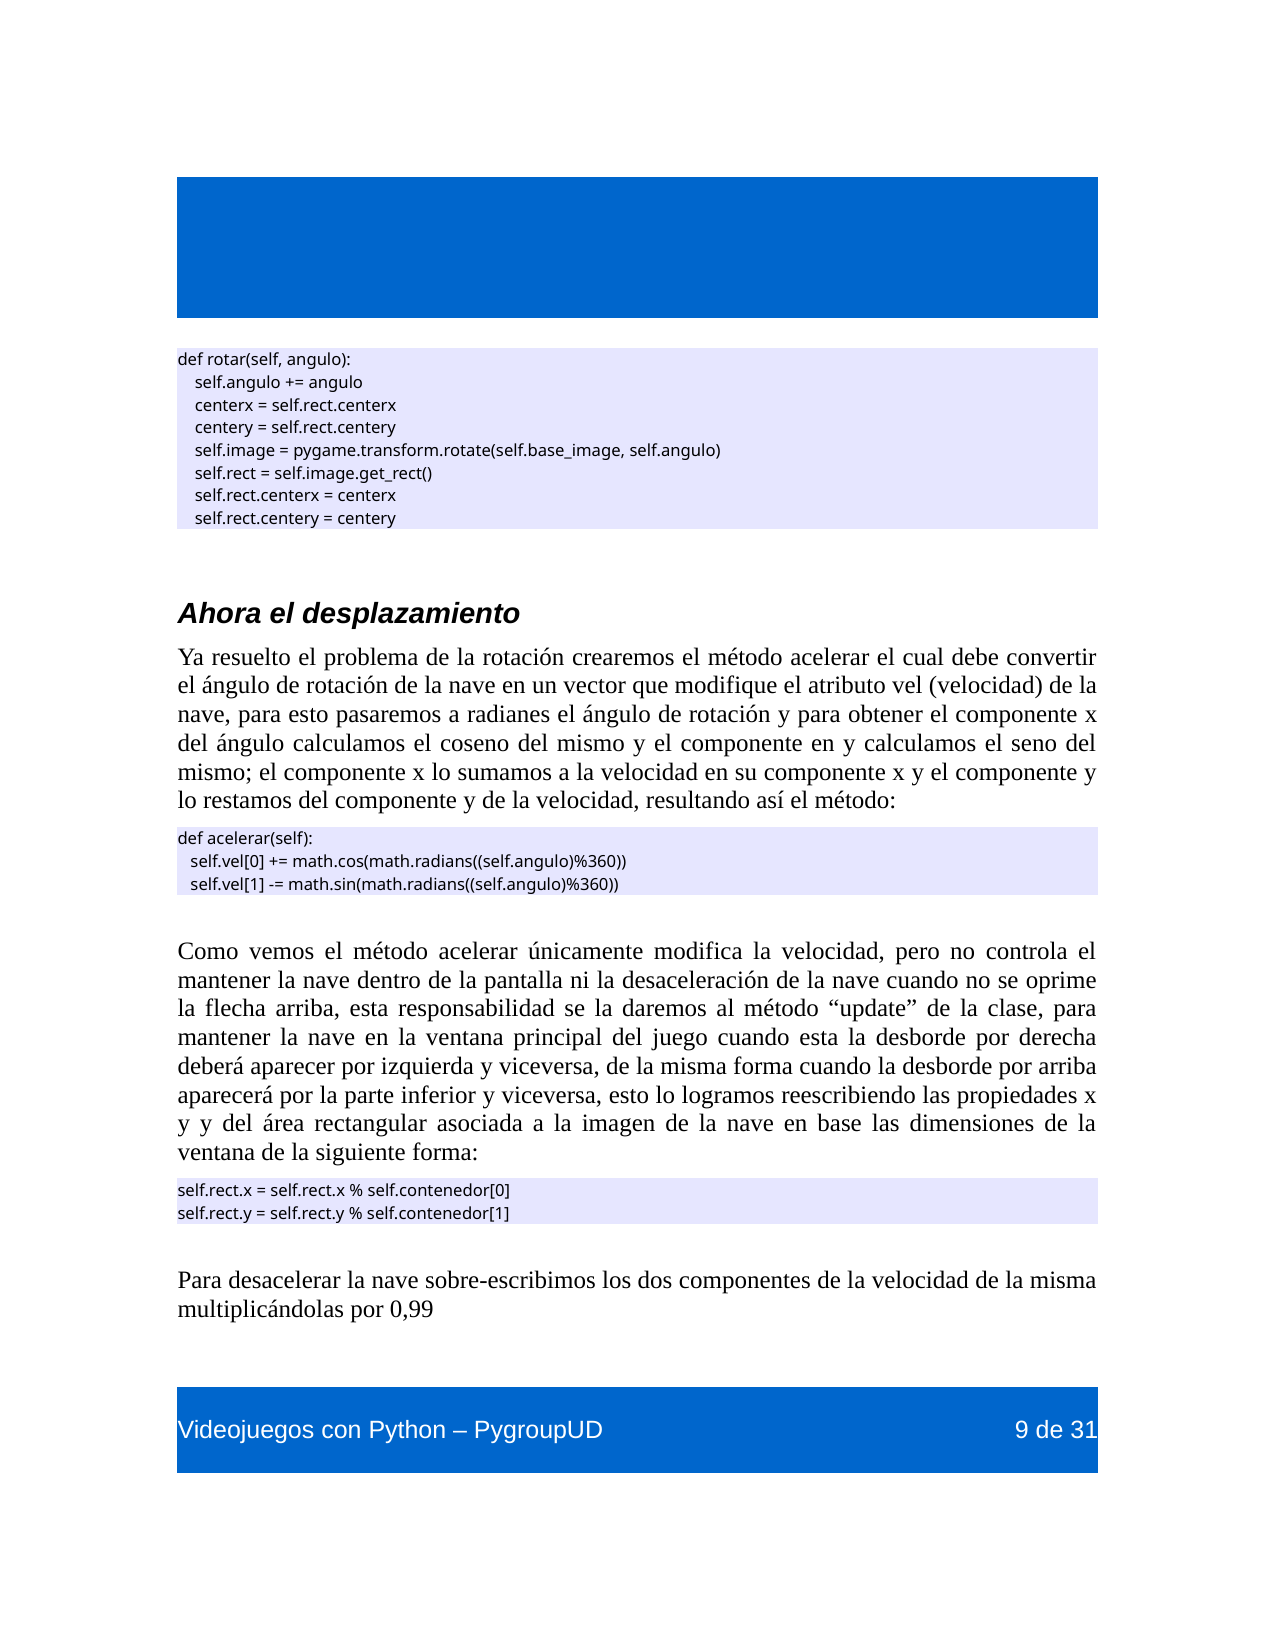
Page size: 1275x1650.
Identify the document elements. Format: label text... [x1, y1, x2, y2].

text centerx = self.rect.centerx [177, 393, 1098, 416]
text self.angulo += angulo [177, 370, 1098, 393]
text self.rect.x = self.rect.x % self.contenedor[0] [177, 1178, 1098, 1201]
text self.vel[1] -= math.sin(math.radians((self.angulo)%360)) [177, 872, 1098, 895]
text self.rect = self.image.get_rect() [177, 461, 1098, 484]
text Para desacelerar la nave sobre-escribimos los dos componentes de la velocidad de la misma multiplicándolas por 0,99 [177, 1265, 1098, 1323]
text self.rect.centery = centery [177, 507, 1098, 529]
text def acelerar(self): [177, 827, 1098, 849]
text Ya resuelto el problema de la rotación crearemos el método acelerar el cual debe convertir el ángulo de rotación de la nave en un vector que modifique el atributo vel (velocidad) de la nave, para esto pasaremos a radianes el ángulo de rotación y para obtener el componente x del ángulo calculamos el coseno del mismo y el componente en y calculamos el seno del mismo; el componente x lo sumamos a la velocidad en su componente x y el componente y lo restamos del componente y de la velocidad, resultando así el método: [177, 642, 1098, 814]
text def rotar(self, angulo): [177, 348, 1098, 370]
text self.rect.centerx = centerx [177, 484, 1098, 507]
text centery = self.rect.centery [177, 416, 1098, 438]
subtitle Ahora el desplazamiento [177, 596, 1098, 629]
text Como vemos el método acelerar únicamente modifica la velocidad, pero no controla el mantener la nave dentro de la pantalla ni la desaceleración de la nave cuando no se oprime la flecha arriba, esta responsabilidad se la daremos al método “update” de la clase, para mantener la nave en la ventana principal del juego cuando esta la desborde por derecha deberá aparecer por izquierda y viceversa, de la misma forma cuando la desborde por arriba aparecerá por la parte inferior y viceversa, esto lo logramos reescribiendo las propiedades x y y del área rectangular asociada a la imagen de la nave en base las dimensiones de la ventana de la siguiente forma: [177, 936, 1098, 1166]
text self.image = pygame.transform.rotate(self.base_image, self.angulo) [177, 438, 1098, 461]
text self.vel[0] += math.cos(math.radians((self.angulo)%360)) [177, 849, 1098, 872]
text self.rect.y = self.rect.y % self.contenedor[1] [177, 1201, 1098, 1224]
